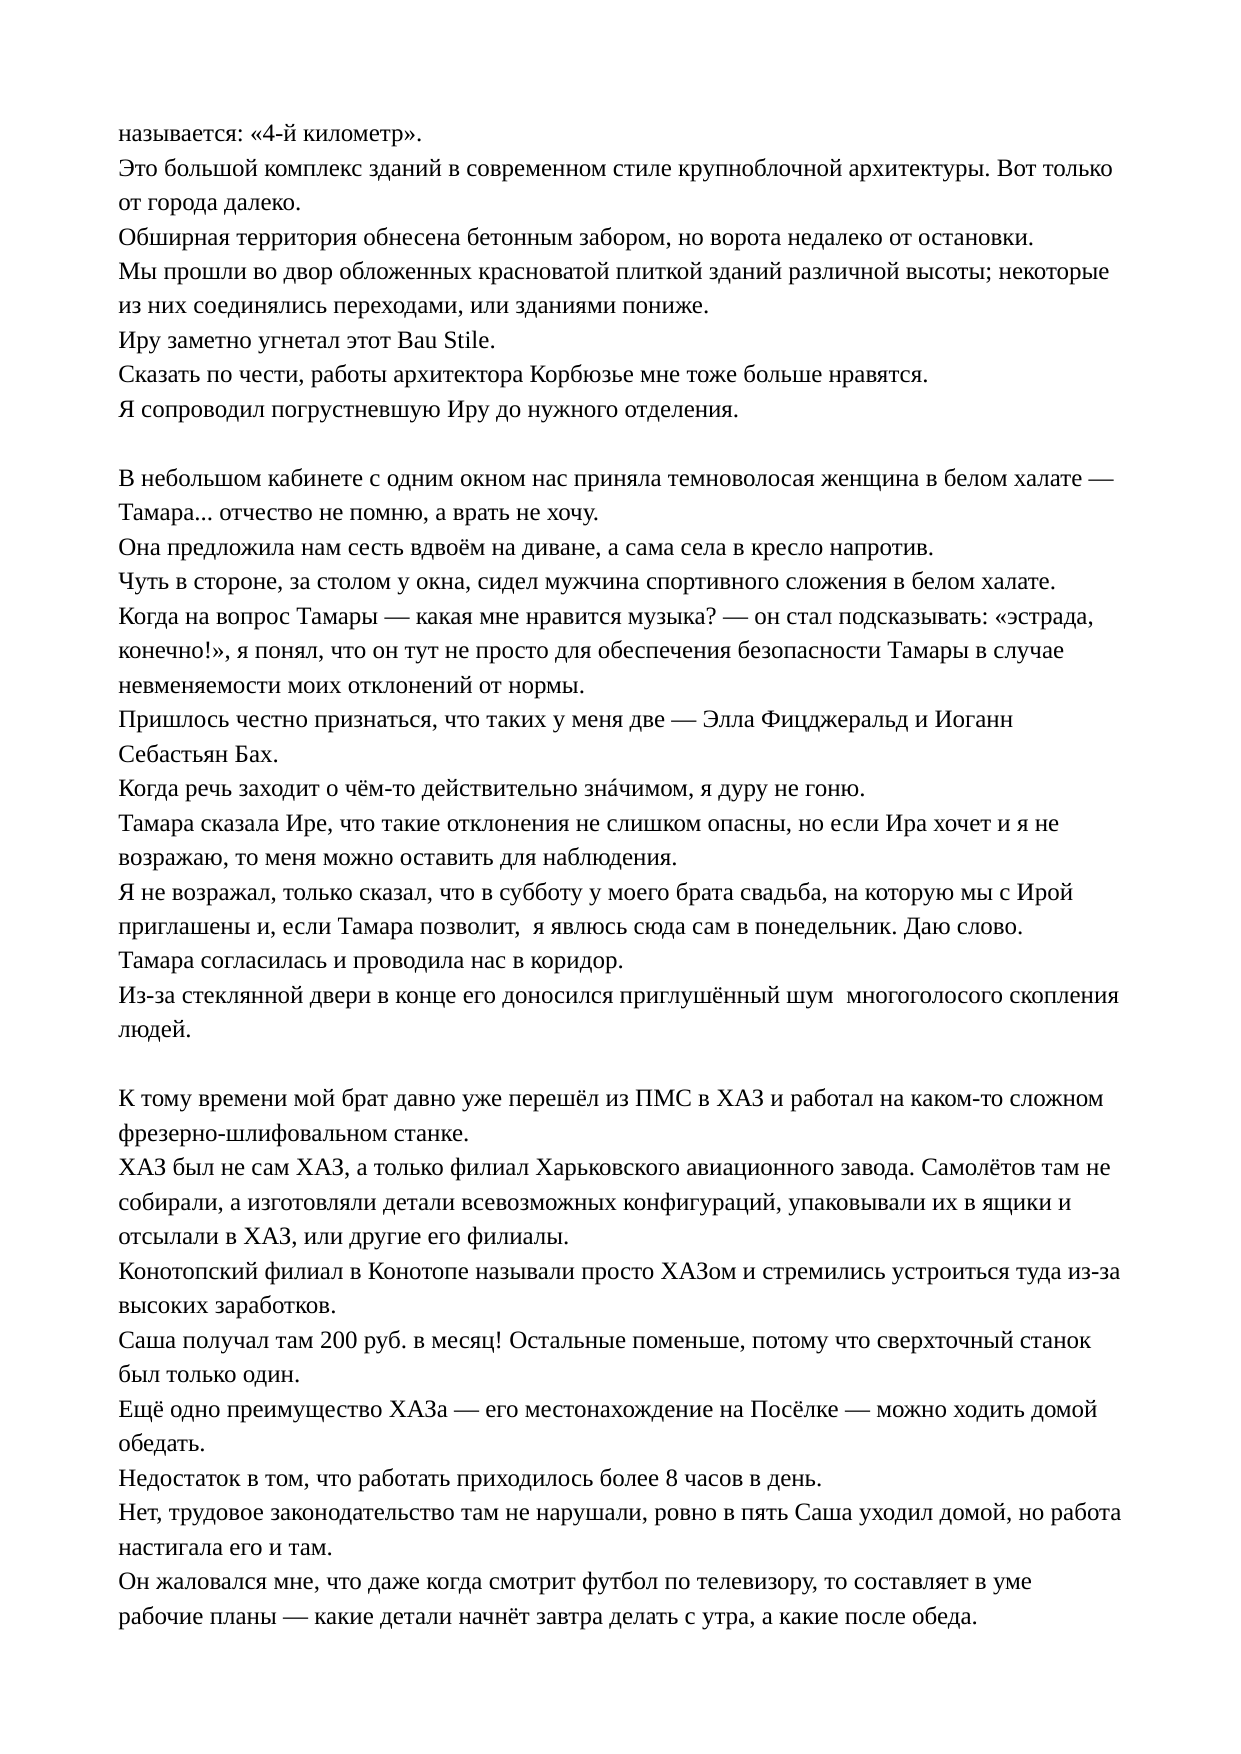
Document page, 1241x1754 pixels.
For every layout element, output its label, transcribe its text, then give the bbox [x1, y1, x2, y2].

text Он жаловался мне, что даже когда смотрит футбол по телевизору, то составляет в уме рабочие планы — какие детали начнёт завтра делать с утра, а какие после обеда. [118, 1566, 1122, 1629]
text Иру заметно угнетал этот Bau Stile. [118, 325, 1122, 354]
text Ещё одно преимущество ХАЗа — его местонахождение на Посёлке — можно ходить домой обедать. [118, 1394, 1122, 1457]
text Я сопроводил погрустневшую Иру до нужного отделения. [118, 394, 1122, 423]
text Тамара сказала Ире, что такие отклонения не слишком опасны, но если Ира хочет и я не возражаю, то меня можно оставить для наблюдения. [118, 808, 1122, 871]
text Мы прошли во двор обложенных красноватой плиткой зданий различной высоты; некоторые из них соединялись переходами, или зданиями пониже. [118, 256, 1122, 319]
text Когда на вопрос Тамары — какая мне нравится музыка? — он стал подсказывать: «эстрада, конечно!», я понял, что он тут не просто для обеспечения безопасности Тамары в случае невменяемости моих отклонений от нормы. [118, 601, 1122, 698]
text Саша получал там 200 руб. в месяц! Остальные поменьше, потому что сверхточный станок был только один. [118, 1325, 1122, 1388]
text Тамара согласилась и проводила нас в коридор. [118, 946, 1122, 974]
text Из-за стеклянной двери в конце его доносился приглушённый шум многоголосого скопления людей. [118, 980, 1122, 1043]
text Сказать по чести, работы архитектора Корбюзье мне тоже больше нравятся. [118, 359, 1122, 388]
text Это большой комплекс зданий в современном стиле крупноблочной архитектуры. Вот только от города далеко. [118, 153, 1122, 216]
text В небольшом кабинете с одним окном нас приняла темноволосая женщина в белом халате — Тамара... отчество не помню, а врать не хочу. [118, 463, 1122, 526]
text ХАЗ был не сам ХАЗ, а только филиал Харьковского авиационного завода. Самолётов там не собирали, а изготовляли детали всевозможных конфигураций, упаковывали их в ящики и отсылали в ХАЗ, или другие его филиалы. [118, 1152, 1122, 1250]
text Я не возражал, только сказал, что в субботу у моего брата свадьба, на которую мы с Ирой приглашены и, если Тамара позволит, я явлюсь сюда сам в понедельник. Даю слово. [118, 877, 1122, 940]
text Чуть в стороне, за столом у окна, сидел мужчина спортивного сложения в белом халате. [118, 566, 1122, 595]
text называется: «4-й километр». [118, 118, 1122, 147]
text Обширная территория обнесена бетонным забором, но ворота недалеко от остановки. [118, 222, 1122, 250]
text Конотопский филиал в Конотопе называли просто ХАЗом и стремились устроиться туда из-за высоких заработков. [118, 1256, 1122, 1319]
text Нет, трудовое законодательство там не нарушали, ровно в пять Саша уходил домой, но работа настигала его и там. [118, 1497, 1122, 1561]
text Она предложила нам сесть вдвоём на диване, а сама села в кресло напротив. [118, 532, 1122, 561]
text Пришлось честно признаться, что таких у меня две — Элла Фицджеральд и Иоганн Себастьян Бах. [118, 704, 1122, 767]
text Недостаток в том, что работать приходилось более 8 часов в день. [118, 1463, 1122, 1492]
text К тому времени мой брат давно уже перешёл из ПМС в ХАЗ и работал на каком-то сложном фрезерно-шлифовальном станке. [118, 1083, 1122, 1147]
text Когда речь заходит о чём-то действительно знáчимом, я дуру не гоню. [118, 773, 1122, 802]
